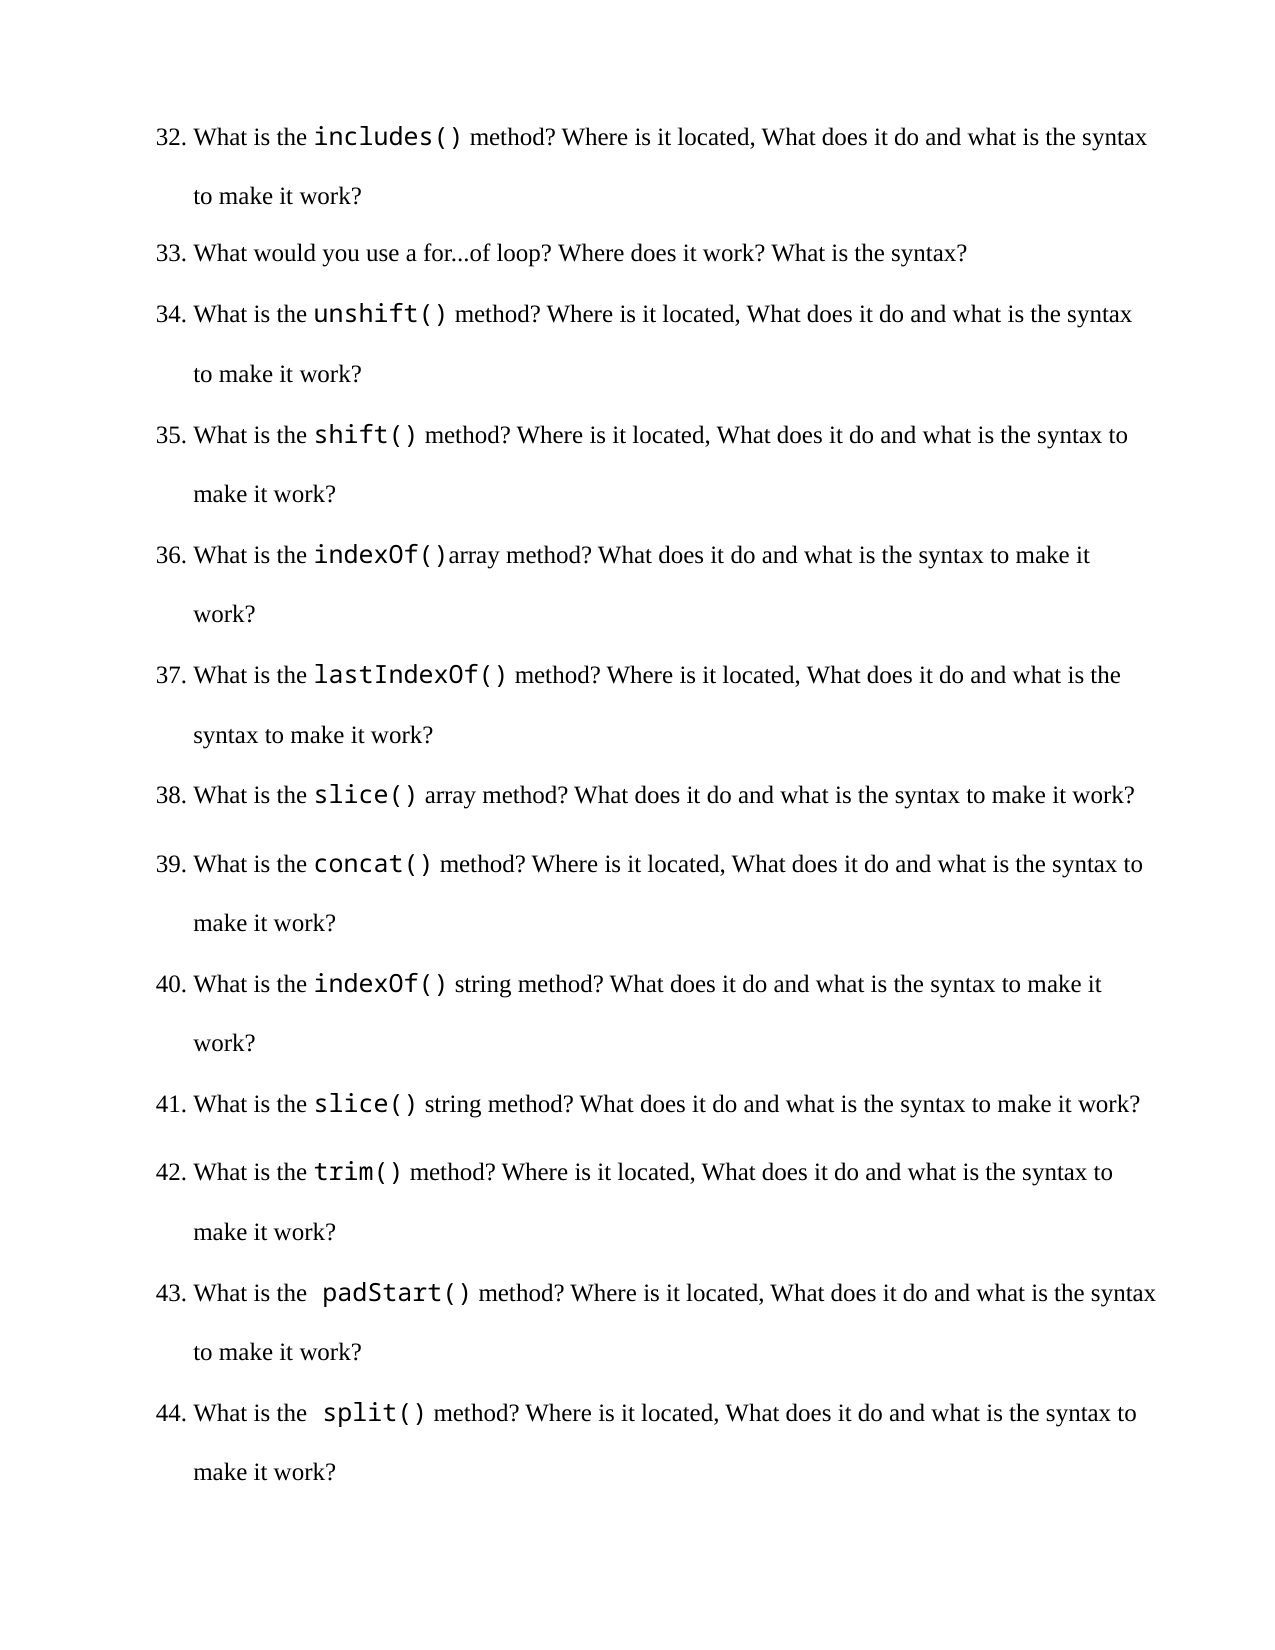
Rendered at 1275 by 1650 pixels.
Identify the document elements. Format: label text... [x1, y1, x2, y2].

list What is the indexOf() string method? What does it do and what is the syntax to make it work? [156, 966, 1157, 1057]
list What is the slice() string method? What does it do and what is the syntax to make it work? [156, 1086, 1157, 1120]
list What is the trim() method? Where is it located, What does it do and what is the syntax to make it work? [156, 1154, 1157, 1246]
list What is the includes() method? Where is it located, What does it do and what is the syntax to make it work? [156, 118, 1157, 210]
list What is the split() method? Where is it located, What does it do and what is the syntax to make it work? [156, 1395, 1157, 1486]
list What is the padStart() method? Where is it located, What does it do and what is the syntax to make it work? [156, 1274, 1157, 1366]
list What is the unshift() method? Where is it located, What does it do and what is the syntax to make it work? [156, 296, 1157, 387]
list What would you use a for...of loop? Where does it work? What is the syntax? [156, 238, 1157, 267]
list What is the concat() method? Where is it located, What does it do and what is the syntax to make it work? [156, 845, 1157, 937]
list What is the lastIndexOf() method? Where is it located, What does it do and what is the syntax to make it work? [156, 657, 1157, 748]
list What is the shift() method? Where is it located, What does it do and what is the syntax to make it work? [156, 416, 1157, 508]
list What is the indexOf()array method? What does it do and what is the syntax to make it work? [156, 537, 1157, 628]
list What is the slice() array method? What does it do and what is the syntax to make it work? [156, 777, 1157, 811]
